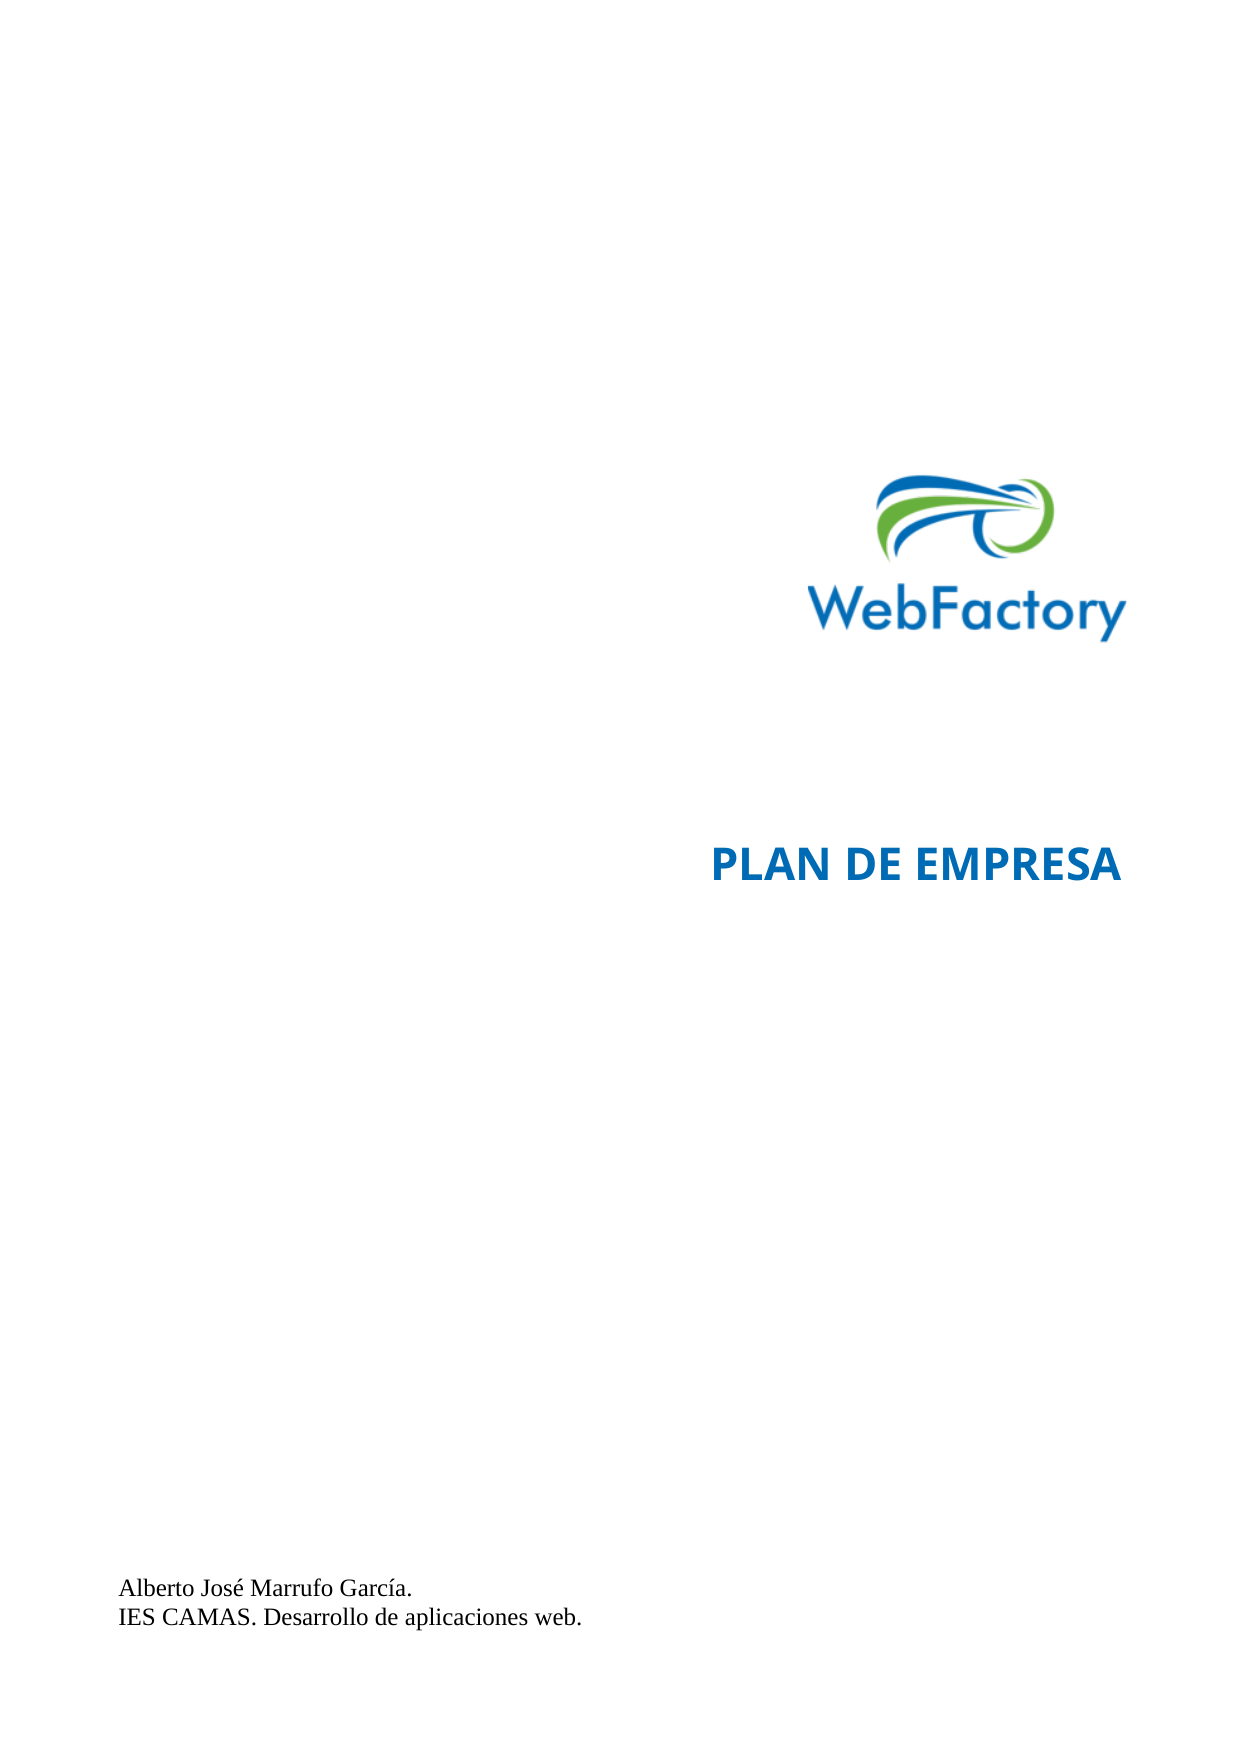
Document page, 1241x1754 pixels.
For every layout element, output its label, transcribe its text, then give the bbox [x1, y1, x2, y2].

picture [807, 463, 1127, 655]
subtitle PLAN DE EMPRESA [118, 832, 1122, 894]
text Alberto José Marrufo García. [118, 1573, 1122, 1602]
text IES CAMAS. Desarrollo de aplicaciones web. [118, 1602, 1122, 1631]
